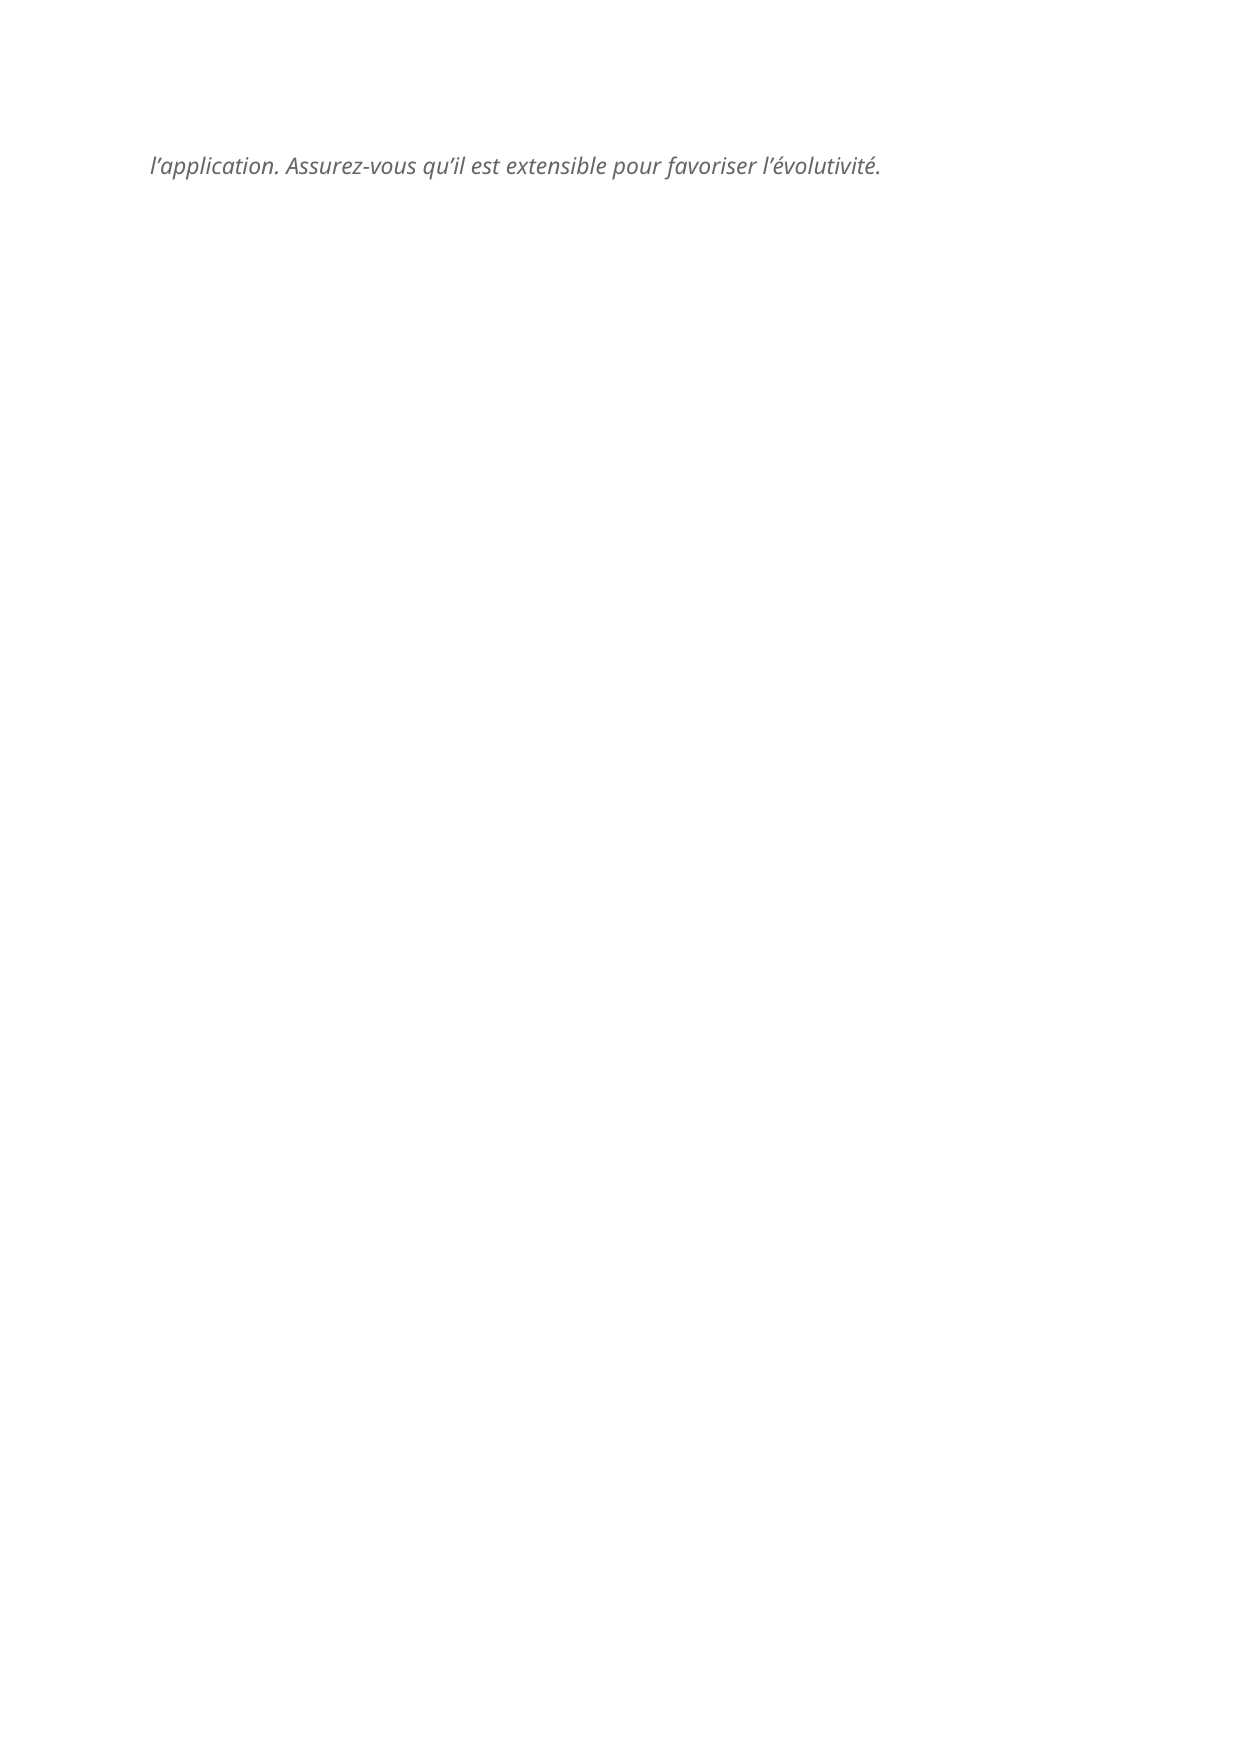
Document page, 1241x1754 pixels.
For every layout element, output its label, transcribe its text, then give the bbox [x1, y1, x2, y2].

text l’application. Assurez-vous qu’il est extensible pour favoriser l’évolutivité. [150, 150, 1090, 181]
